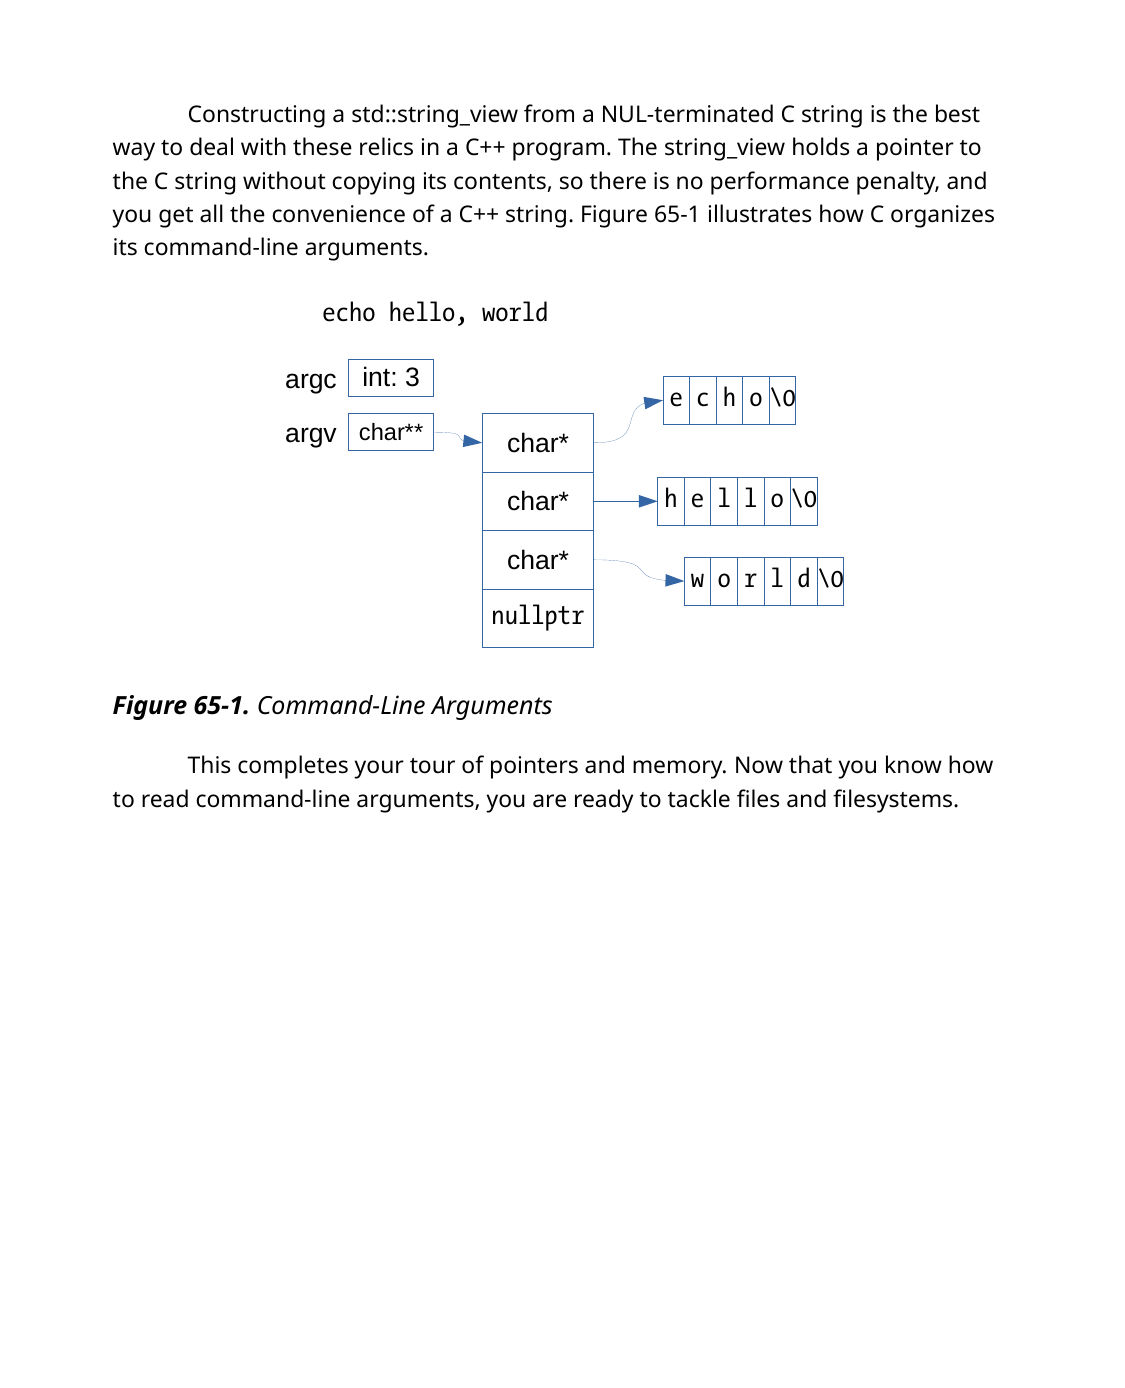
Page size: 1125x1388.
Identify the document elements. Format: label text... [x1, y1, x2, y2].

text Figure 65-1. Command-Line Arguments [112, 304, 1012, 722]
text Constructing a std::string_view from a NUL-terminated C string is the best way to deal with these relics in a C++ program. The string_view holds a pointer to the C string without copying its contents, so there is no performance penalty, and you get all the convenience of a C++ string. Figure 65-1 illustrates how C organizes its command-line arguments. [112, 96, 1012, 263]
text This completes your tour of pointers and memory. Now that you know how to read command-line arguments, you are ready to tackle files and filesystems. [112, 747, 1012, 814]
